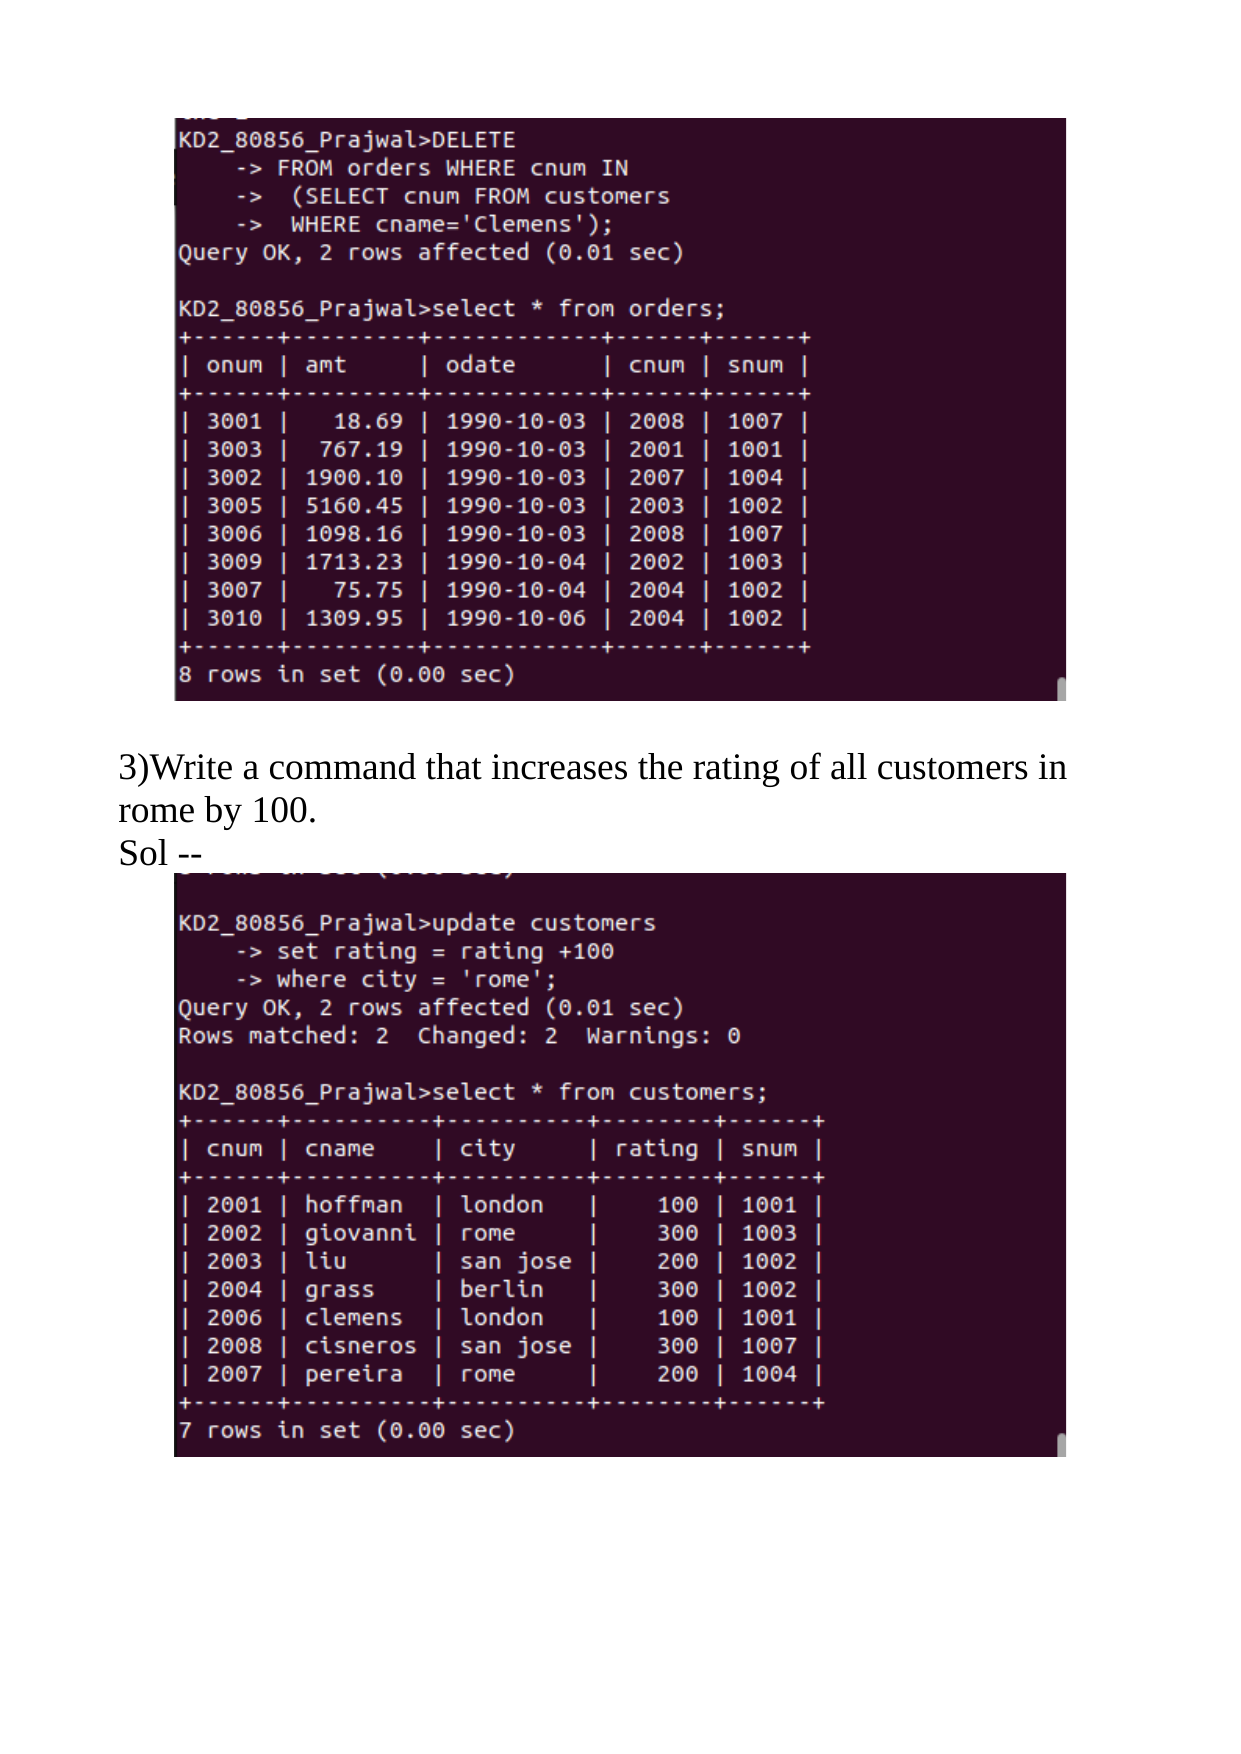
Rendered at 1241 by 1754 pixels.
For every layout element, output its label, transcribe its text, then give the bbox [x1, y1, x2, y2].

text Sol -- [118, 830, 1122, 873]
picture [174, 873, 1067, 1457]
text 3)Write a command that increases the rating of all customers in rome by 100. [118, 744, 1122, 830]
picture [174, 118, 1067, 701]
